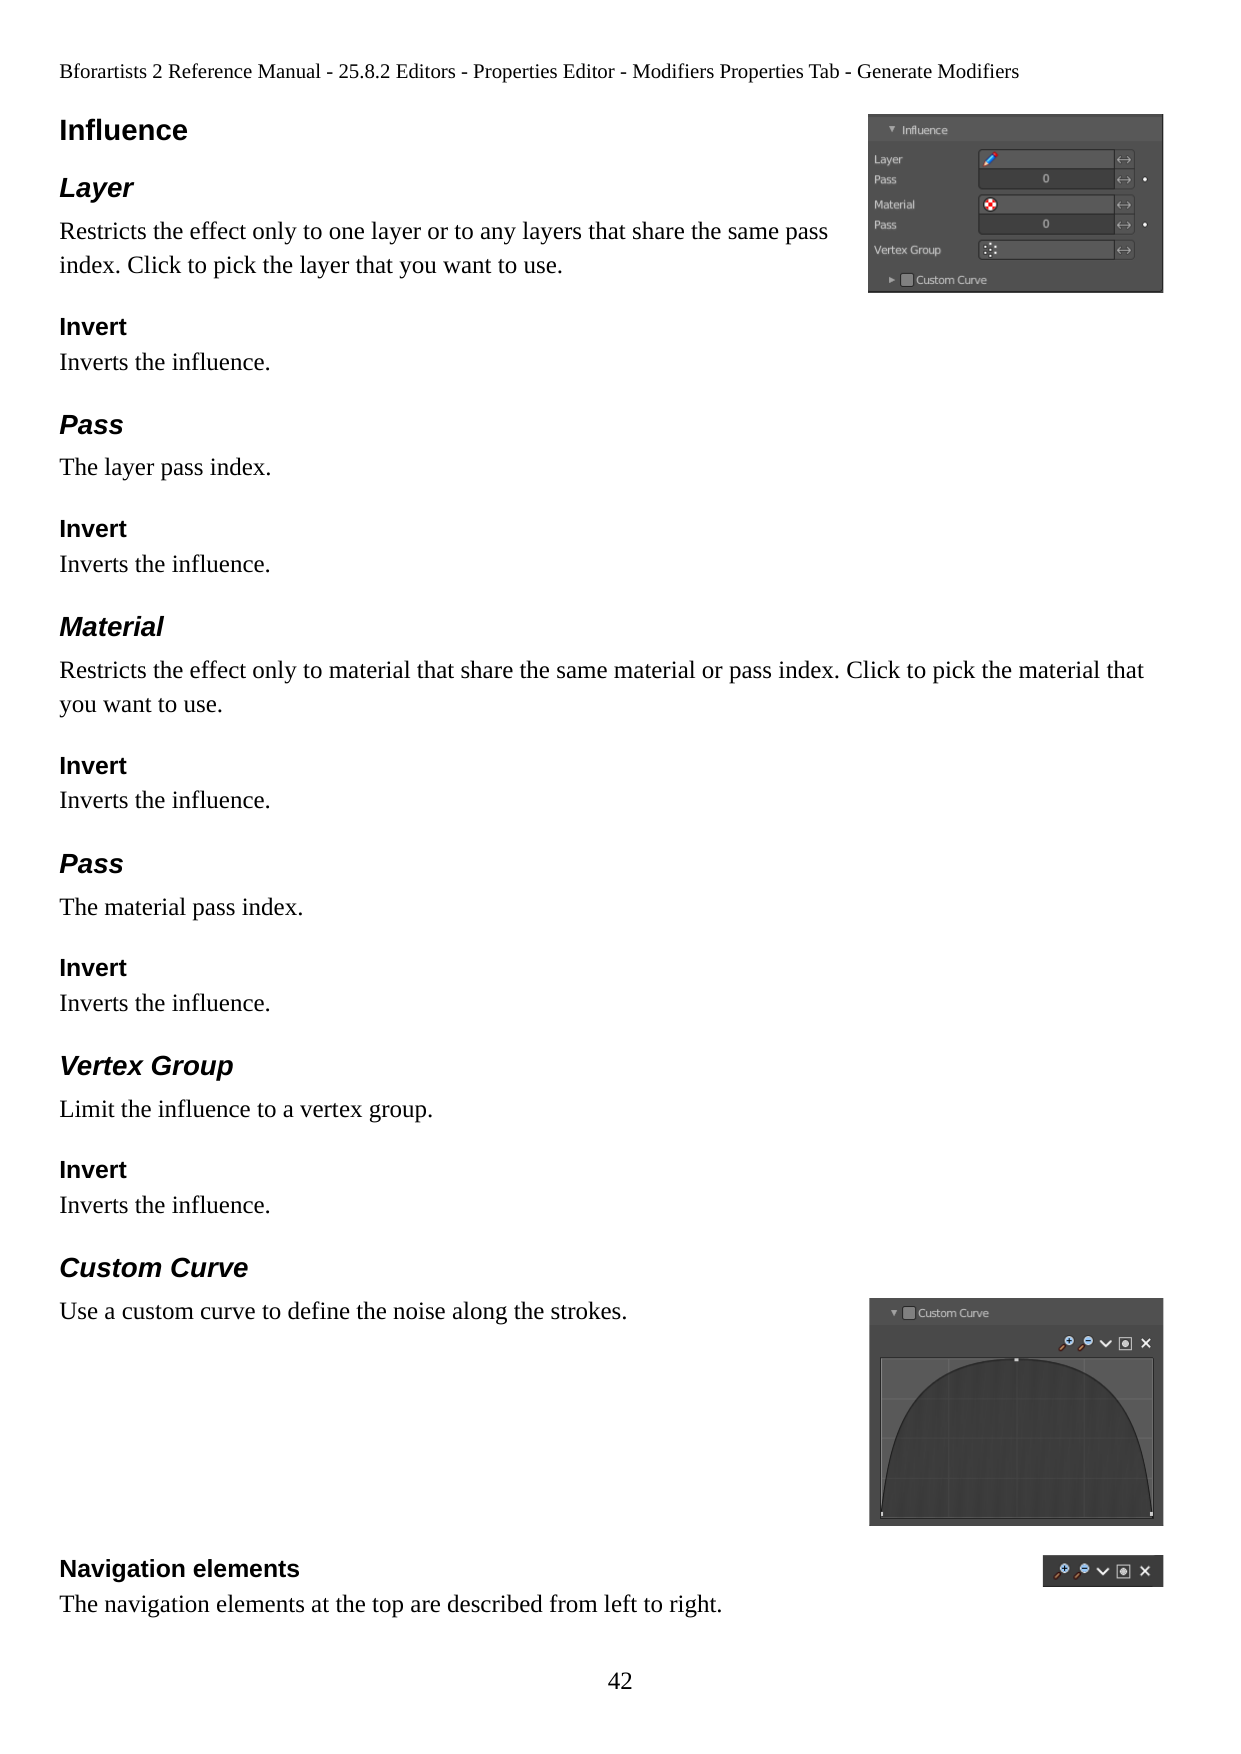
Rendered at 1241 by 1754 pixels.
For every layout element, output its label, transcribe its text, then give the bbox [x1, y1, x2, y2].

subtitle Invert [59, 514, 1181, 543]
text The material pass index. [59, 892, 1181, 920]
text Inverts the influence. [59, 988, 1181, 1017]
subtitle Influence [59, 113, 1181, 146]
subtitle Layer [59, 171, 868, 203]
subtitle [1164, 171, 1181, 203]
subtitle Pass [59, 408, 1181, 440]
subtitle Vertex Group [59, 1049, 1181, 1081]
text Inverts the influence. [59, 786, 1181, 814]
text Restricts the effect only to one layer or to any layers that share the same pass index. Click to pick the layer that you want to use. [59, 216, 868, 279]
subtitle Invert [59, 751, 1181, 779]
text Use a custom curve to define the noise along the strokes. [59, 1296, 1181, 1325]
picture [1042, 1555, 1164, 1587]
subtitle Invert [59, 1155, 1181, 1184]
text The layer pass index. [59, 452, 1181, 481]
text Inverts the influence. [59, 347, 1181, 375]
subtitle Material [59, 610, 1181, 642]
text Inverts the influence. [59, 549, 1181, 578]
text Limit the influence to a vertex group. [59, 1094, 1181, 1123]
subtitle Custom Curve [59, 1252, 1181, 1284]
subtitle Invert [59, 953, 1181, 982]
text The navigation elements at the top are described from left to right. [59, 1589, 1181, 1617]
text Restricts the effect only to material that share the same material or pass index. Click to pick the material that you want to use. [59, 655, 1181, 718]
picture [869, 1298, 1164, 1526]
picture [868, 114, 1164, 293]
subtitle Invert [59, 312, 1181, 340]
subtitle Navigation elements [59, 1554, 1181, 1582]
text Inverts the influence. [59, 1190, 1181, 1219]
subtitle Pass [59, 847, 1181, 879]
